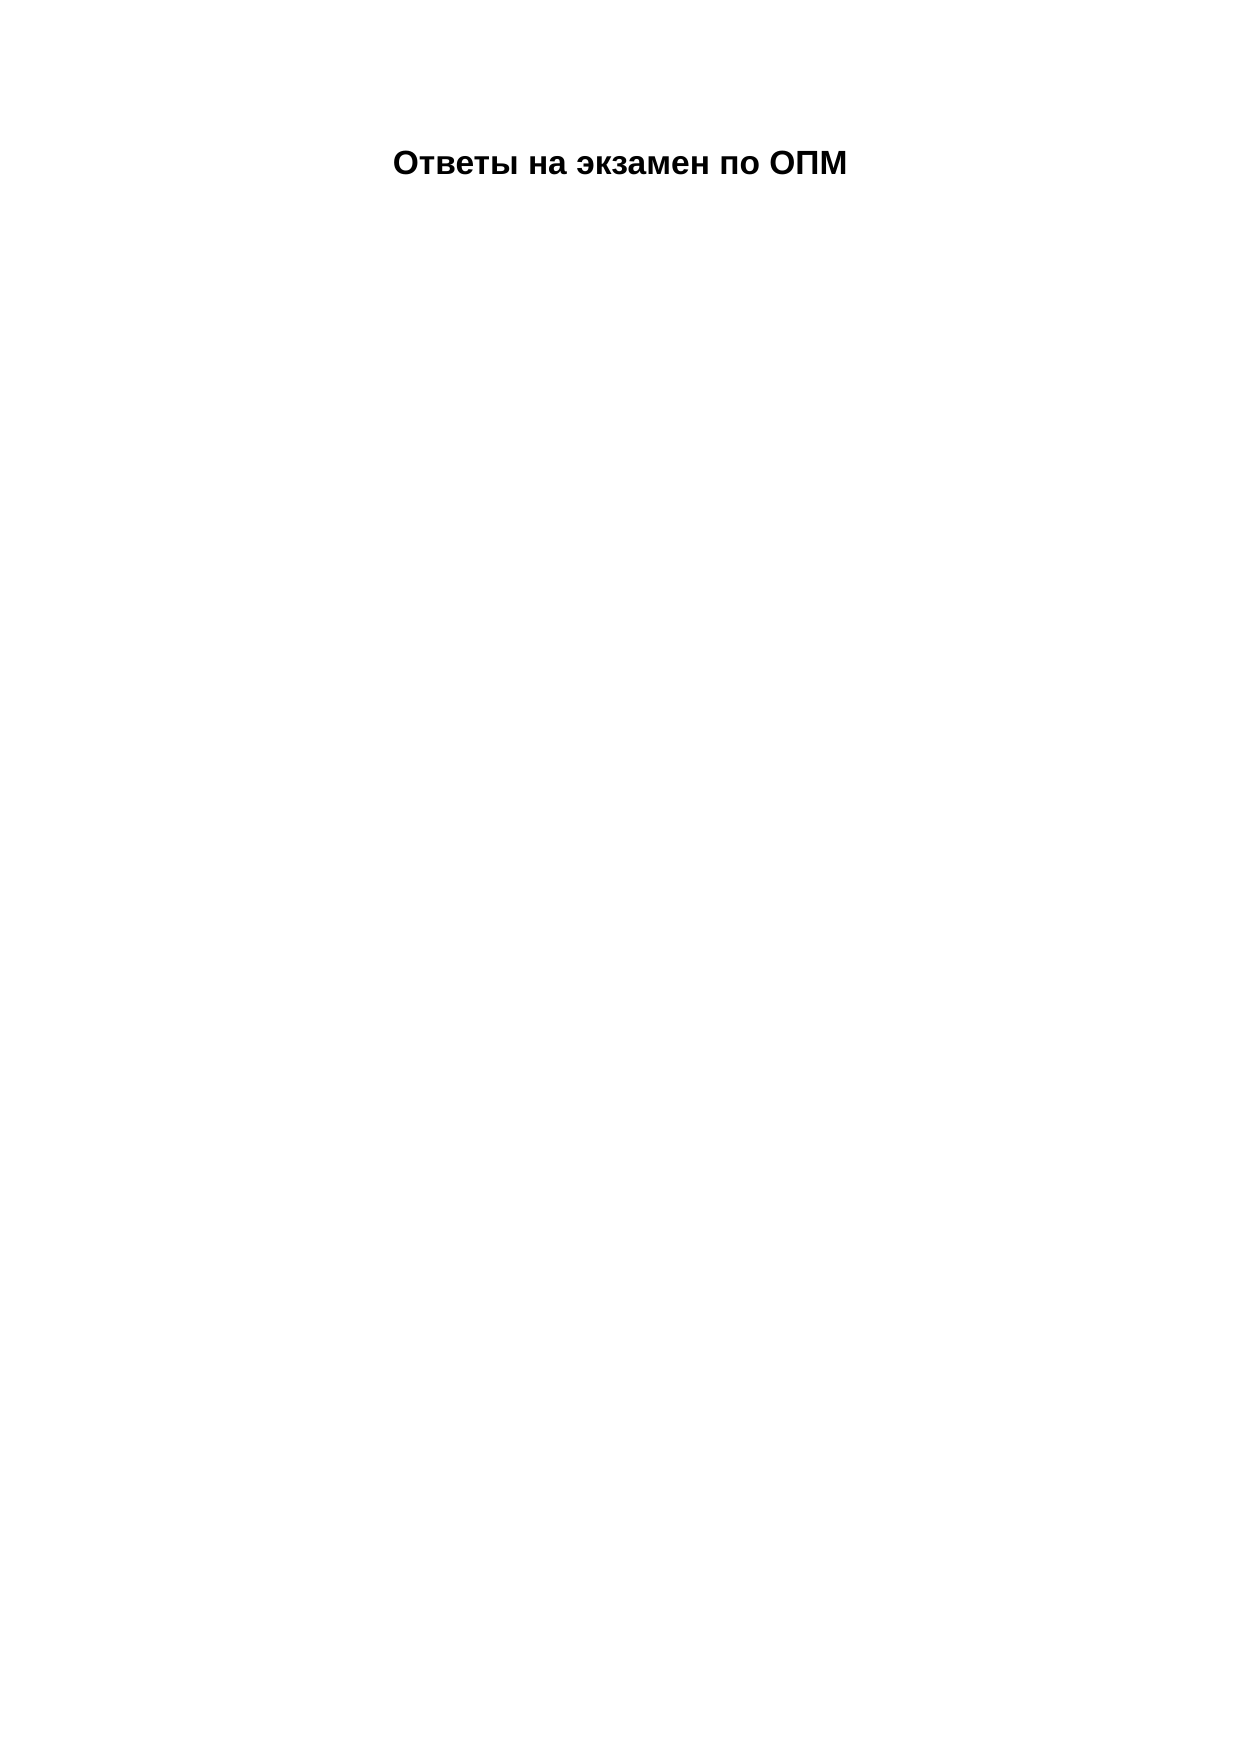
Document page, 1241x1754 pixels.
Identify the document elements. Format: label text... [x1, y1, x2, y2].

subtitle Ответы на экзамен по ОПМ [118, 143, 1122, 182]
